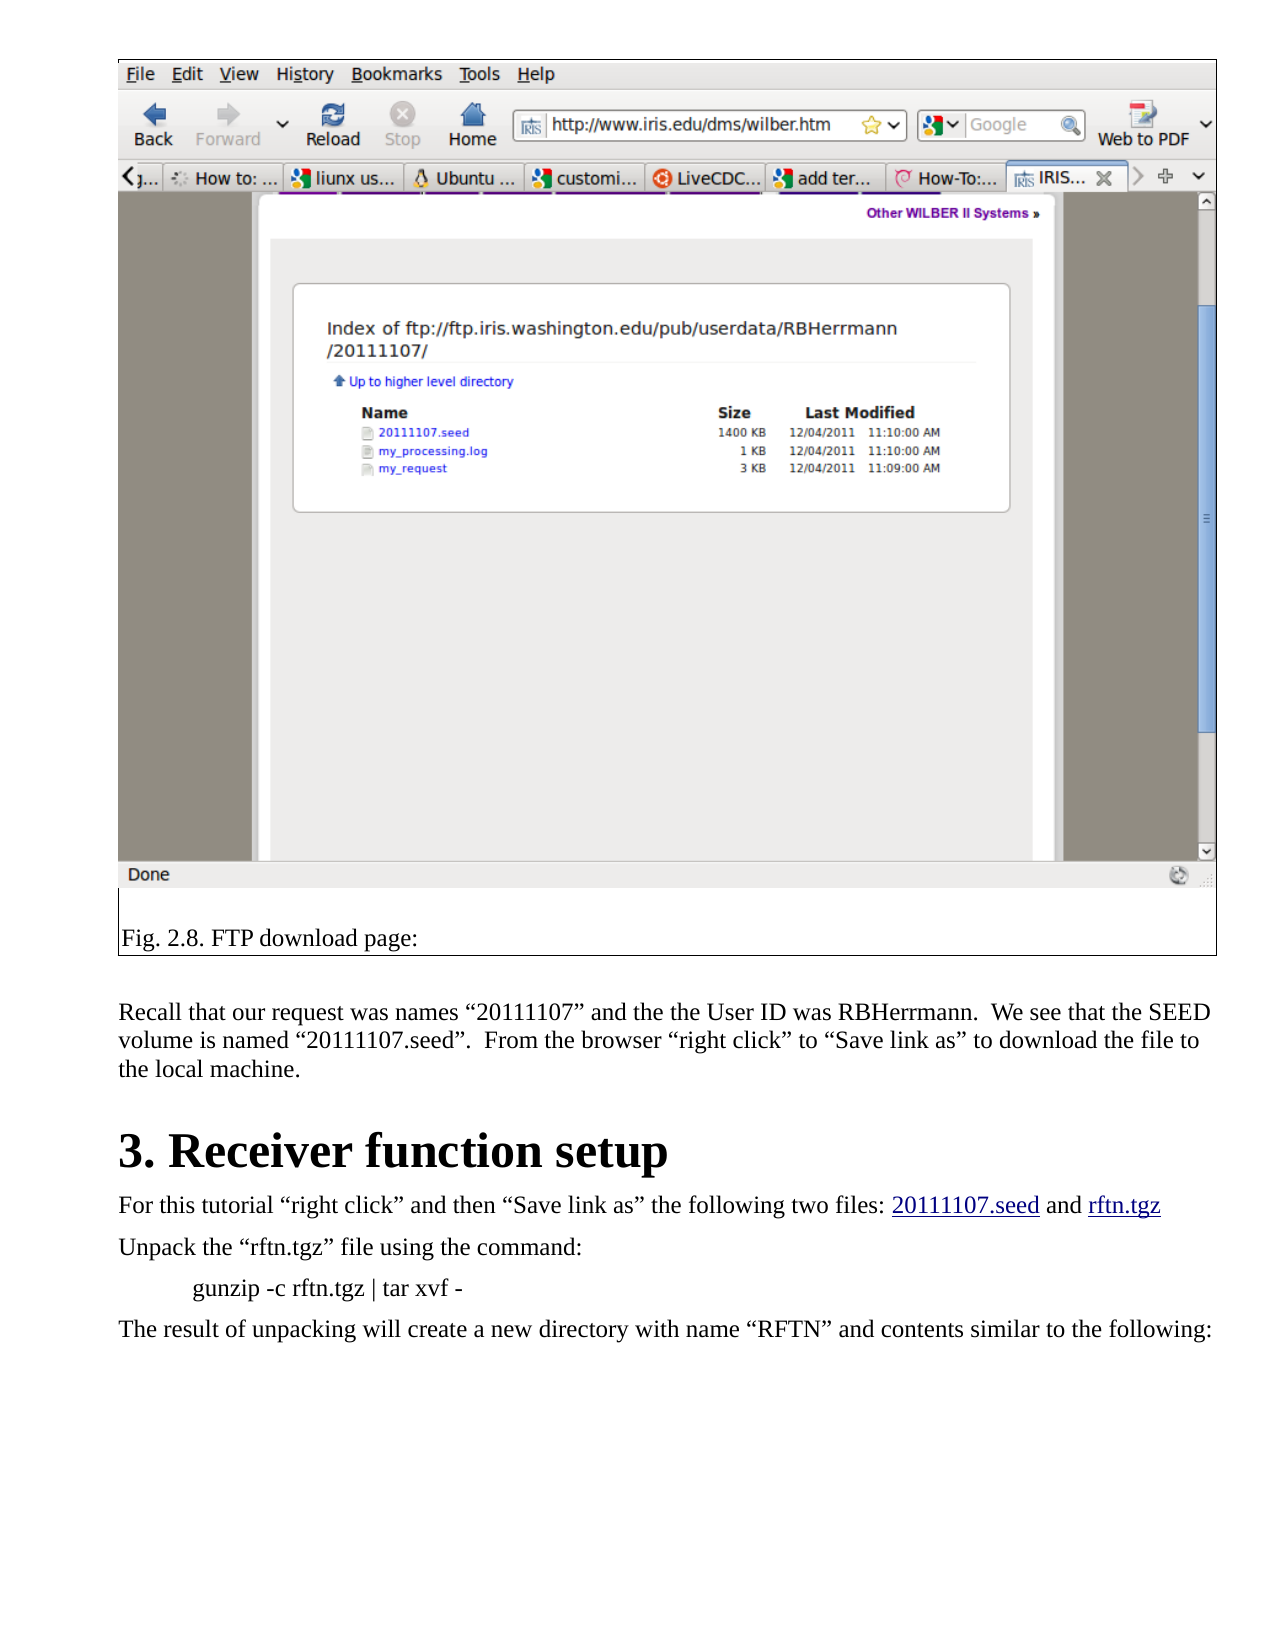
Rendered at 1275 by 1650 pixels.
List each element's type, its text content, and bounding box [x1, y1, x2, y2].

text Unpack the “rftn.tgz” file using the command: [118, 1232, 1216, 1261]
table_cell Fig. 2.8. FTP download page: [119, 920, 1216, 954]
picture [118, 63, 1216, 888]
text The result of unpacking will create a new directory with name “RFTN” and contents similar to the following: [118, 1314, 1216, 1343]
subtitle 3. Receiver function setup [118, 1121, 1216, 1178]
text gunzip -c rftn.tgz | tar xvf - [118, 1273, 1216, 1302]
text For this tutorial “right click” and then “Save link as” the following two files: 20111107.seed and rftn.tgz [118, 1191, 1216, 1219]
text Recall that our request was names “20111107” and the the User ID was RBHerrmann. We see that the SEED volume is named “20111107.seed”. From the browser “right click” to “Save link as” to download the file to the local machine. [118, 997, 1216, 1083]
table_header [119, 888, 1216, 920]
